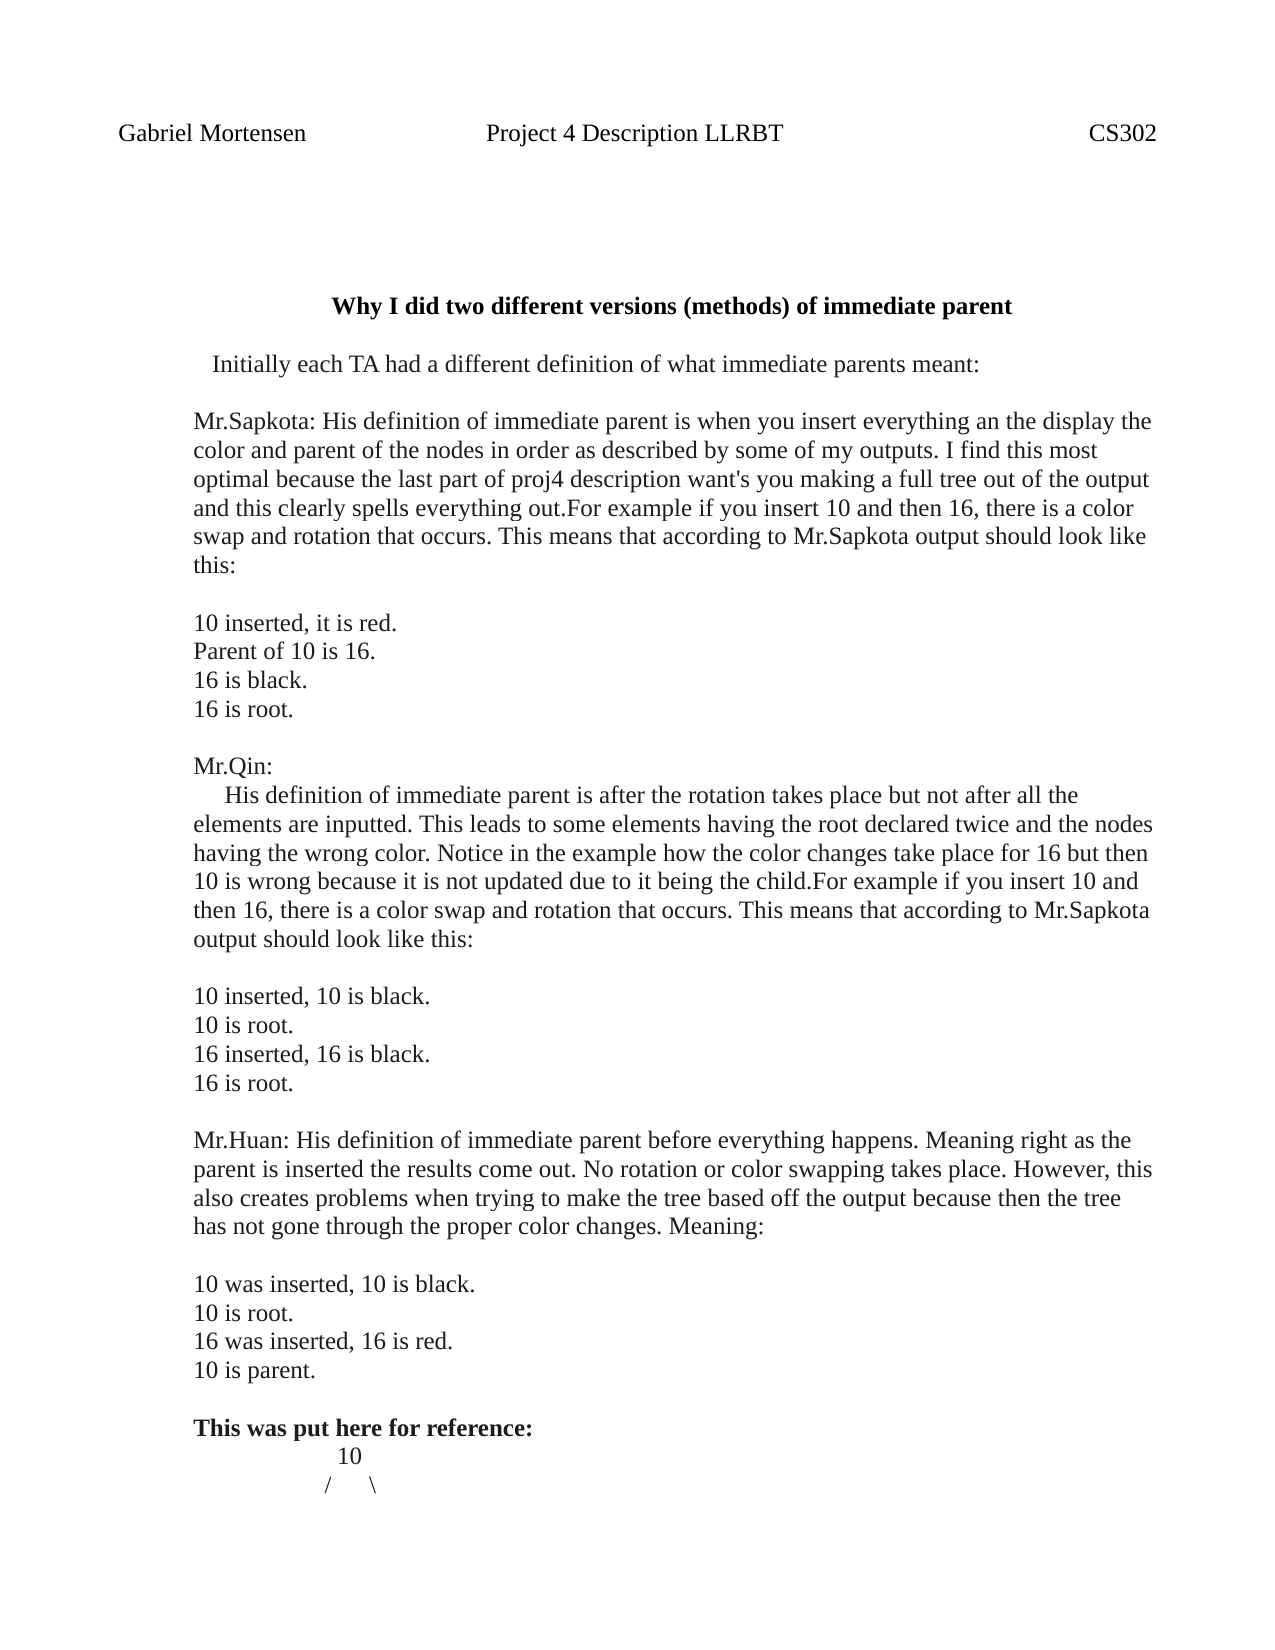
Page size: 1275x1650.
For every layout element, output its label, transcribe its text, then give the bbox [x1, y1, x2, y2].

list Why I did two different versions (methods) of immediate parent [156, 291, 1157, 349]
list Initially each TA had a different definition of what immediate parents meant: Mr.Sapkota: His definition of immediate parent is when you insert everything an the display the color and parent of the nodes in order as described by some of my outputs. I find this most optimal because the last part of proj4 description want's you making a full tree out of the output and this clearly spells everything out.For example if you insert 10 and then 16, there is a color swap and rotation that occurs. This means that according to Mr.Sapkota output should look like this: 10 inserted, it is red. Parent of 10 is 16. 16 is black. 16 is root. Mr.Qin: His definition of immediate parent is after the rotation takes place but not after all the elements are inputted. This leads to some elements having the root declared twice and the nodes having the wrong color. Notice in the example how the color changes take place for 16 but then 10 is wrong because it is not updated due to it being the child.For example if you insert 10 and then 16, there is a color swap and rotation that occurs. This means that according to Mr.Sapkota output should look like this: 10 inserted, 10 is black. 10 is root. 16 inserted, 16 is black. 16 is root. Mr.Huan: His definition of immediate parent before everything happens. Meaning right as the parent is inserted the results come out. No rotation or color swapping takes place. However, this also creates problems when trying to make the tree based off the output because then the tree has not gone through the proper color changes. Meaning: 10 was inserted, 10 is black. 10 is root. 16 was inserted, 16 is red. 10 is parent. This was put here for reference: 10 / \ [156, 349, 1157, 1528]
